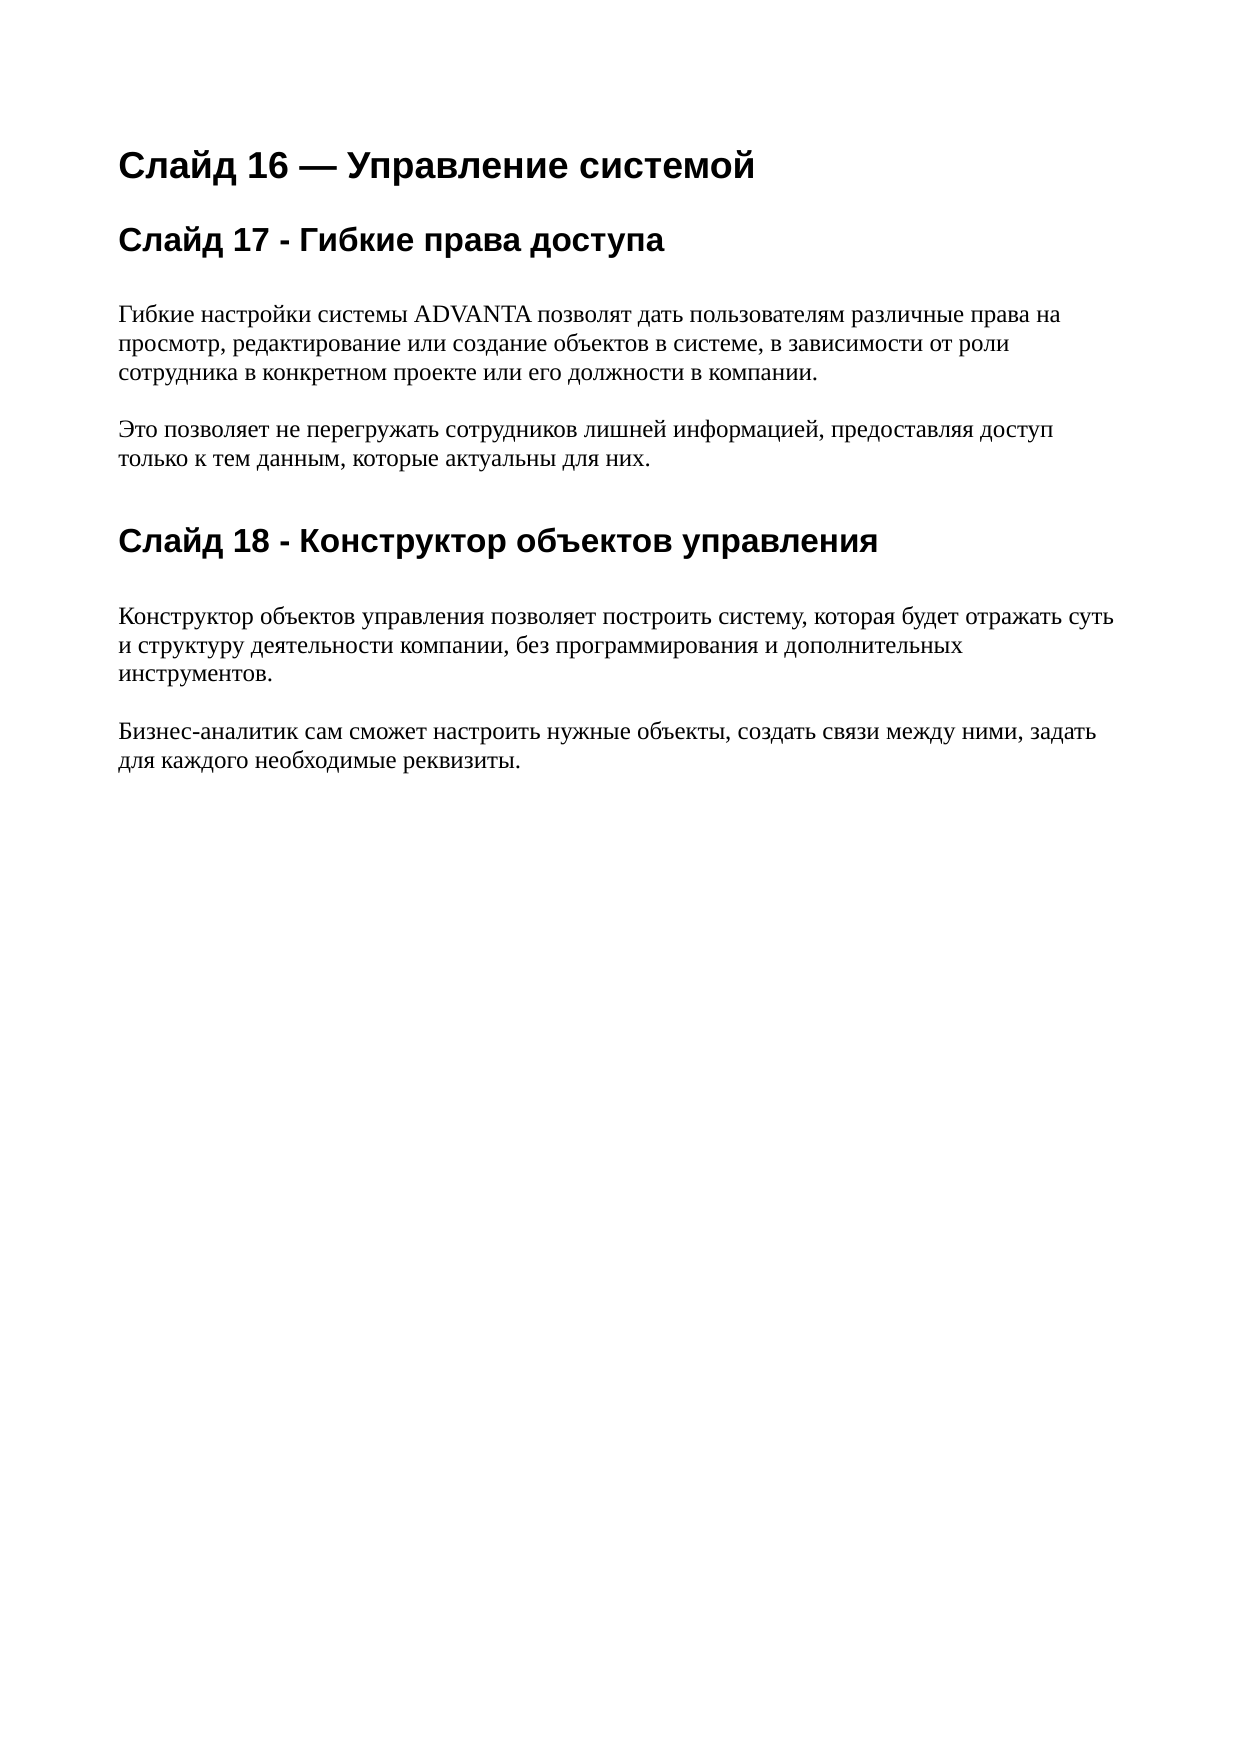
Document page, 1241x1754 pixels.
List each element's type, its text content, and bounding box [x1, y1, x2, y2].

subtitle Слайд 18 - Конструктор объектов управления [118, 521, 1122, 560]
text Бизнес-аналитик сам сможет настроить нужные объекты, создать связи между ними, задать для каждого необходимые реквизиты. [118, 716, 1122, 773]
text Это позволяет не перегружать сотрудников лишней информацией, предоставляя доступ только к тем данным, которые актуальны для них. [118, 414, 1122, 472]
subtitle Слайд 16 — Управление системой [118, 143, 1122, 186]
subtitle Слайд 17 - Гибкие права доступа [118, 219, 1122, 258]
text Гибкие настройки системы ADVANTA позволят дать пользователям различные права на просмотр, редактирование или создание объектов в системе, в зависимости от роли сотрудника в конкретном проекте или его должности в компании. [118, 299, 1122, 386]
text Конструктор объектов управления позволяет построить систему, которая будет отражать суть и структуру деятельности компании, без программирования и дополнительных инструментов. [118, 601, 1122, 687]
